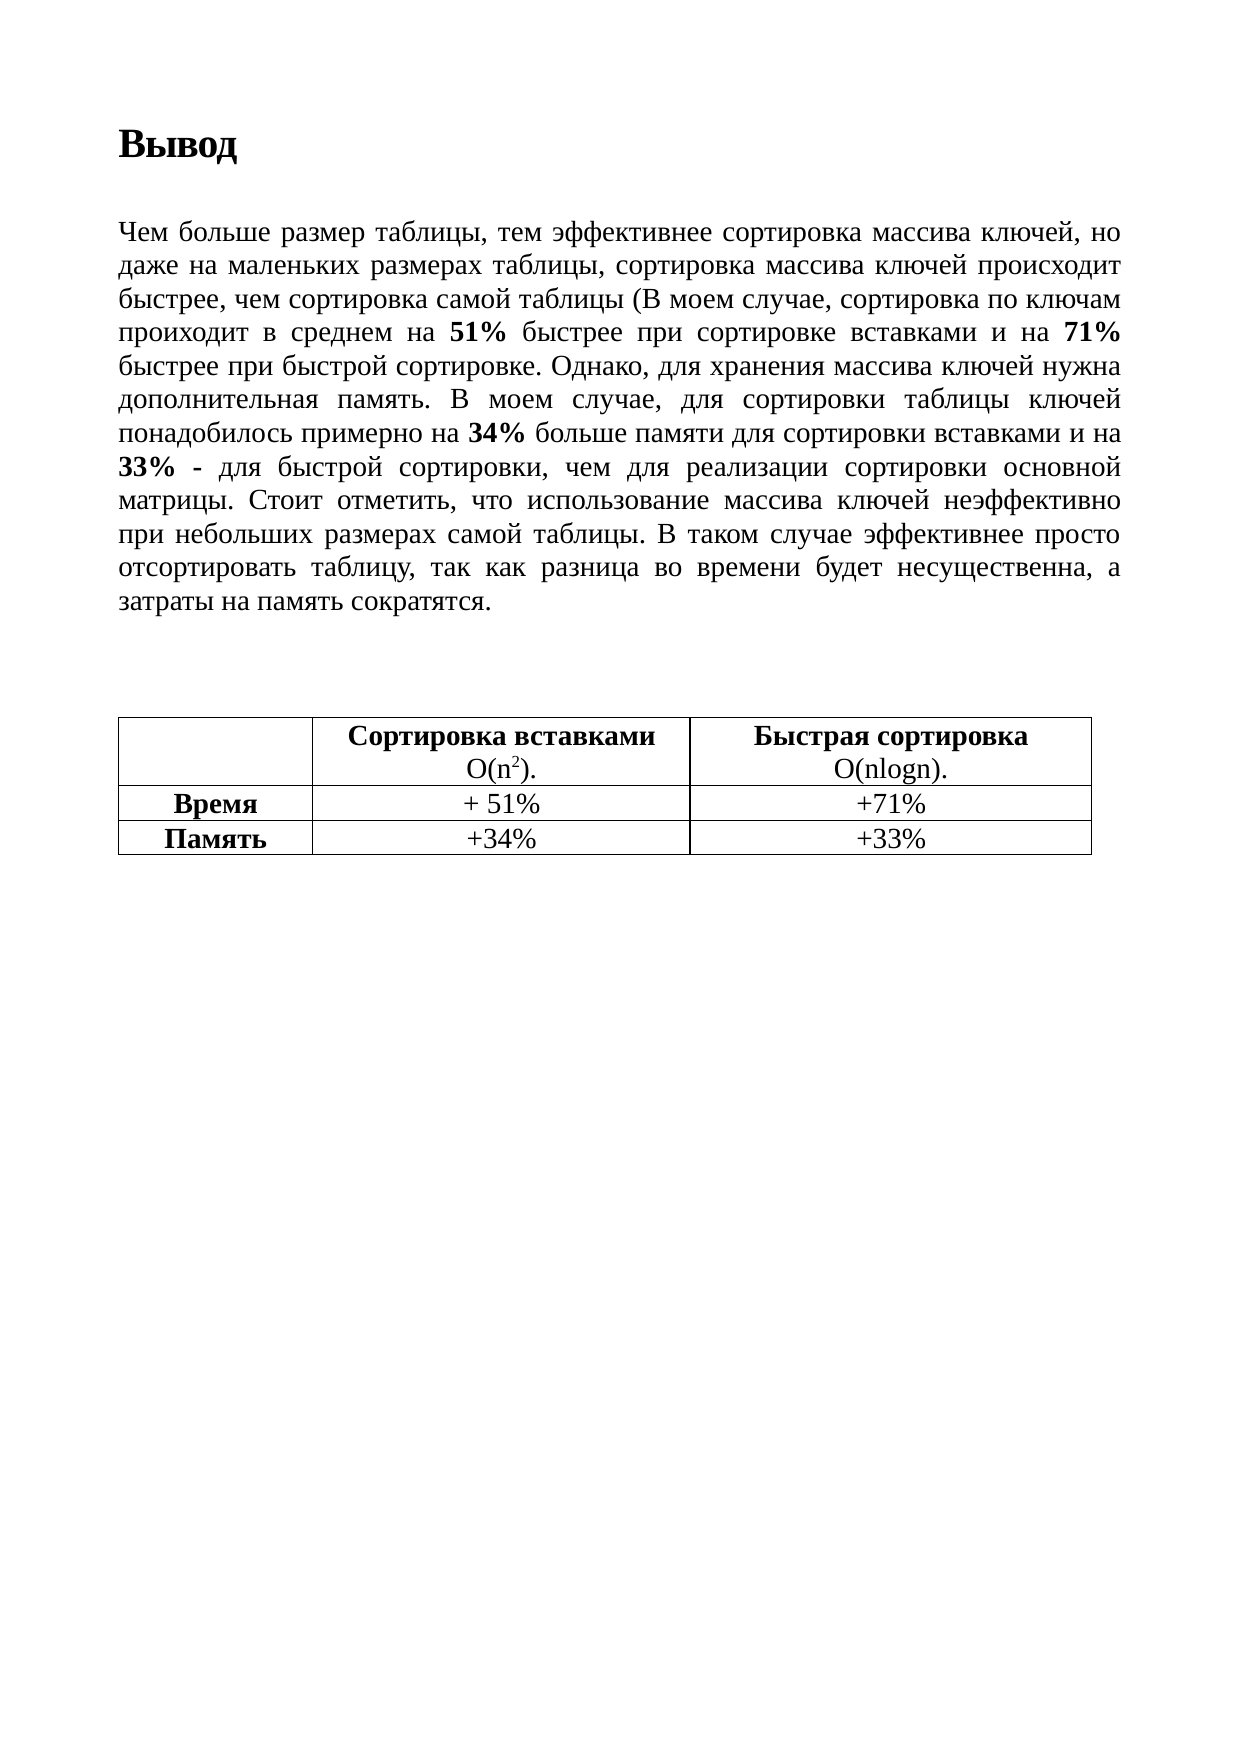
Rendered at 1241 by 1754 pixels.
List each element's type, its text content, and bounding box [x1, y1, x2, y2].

table_cell Время [119, 786, 312, 820]
table_cell + 51% [313, 786, 689, 820]
table_cell Память [119, 821, 312, 854]
table_cell +33% [691, 821, 1091, 854]
table_header [119, 718, 312, 785]
title Вывод [118, 118, 1122, 166]
table_cell +71% [691, 786, 1091, 820]
table_cell +34% [313, 821, 689, 854]
table_header Сортировка вставками O(n2). [313, 718, 689, 785]
text Чем больше размер таблицы, тем эффективнее сортировка массива ключей, но даже на маленьких размерах таблицы, сортировка массива ключей происходит быстрее, чем сортировка самой таблицы (В моем случае, сортировка по ключам проиходит в среднем на 51% быстрее при сортировке вставками и на 71% быстрее при быстрой сортировке. Однако, для хранения массива ключей нужна дополнительная память. В моем случае, для сортировки таблицы ключей понадобилось примерно на 34% больше памяти для сортировки вставками и на 33% - для быстрой сортировки, чем для реализации сортировки основной матрицы. Стоит отметить, что использование массива ключей неэффективно при небольших размерах самой таблицы. В таком случае эффективнее просто отсортировать таблицу, так как разница во времени будет несущественна, а затраты на память сократятся. [118, 214, 1122, 616]
table_header Быстрая сортировка O(nlogn). [691, 718, 1091, 785]
